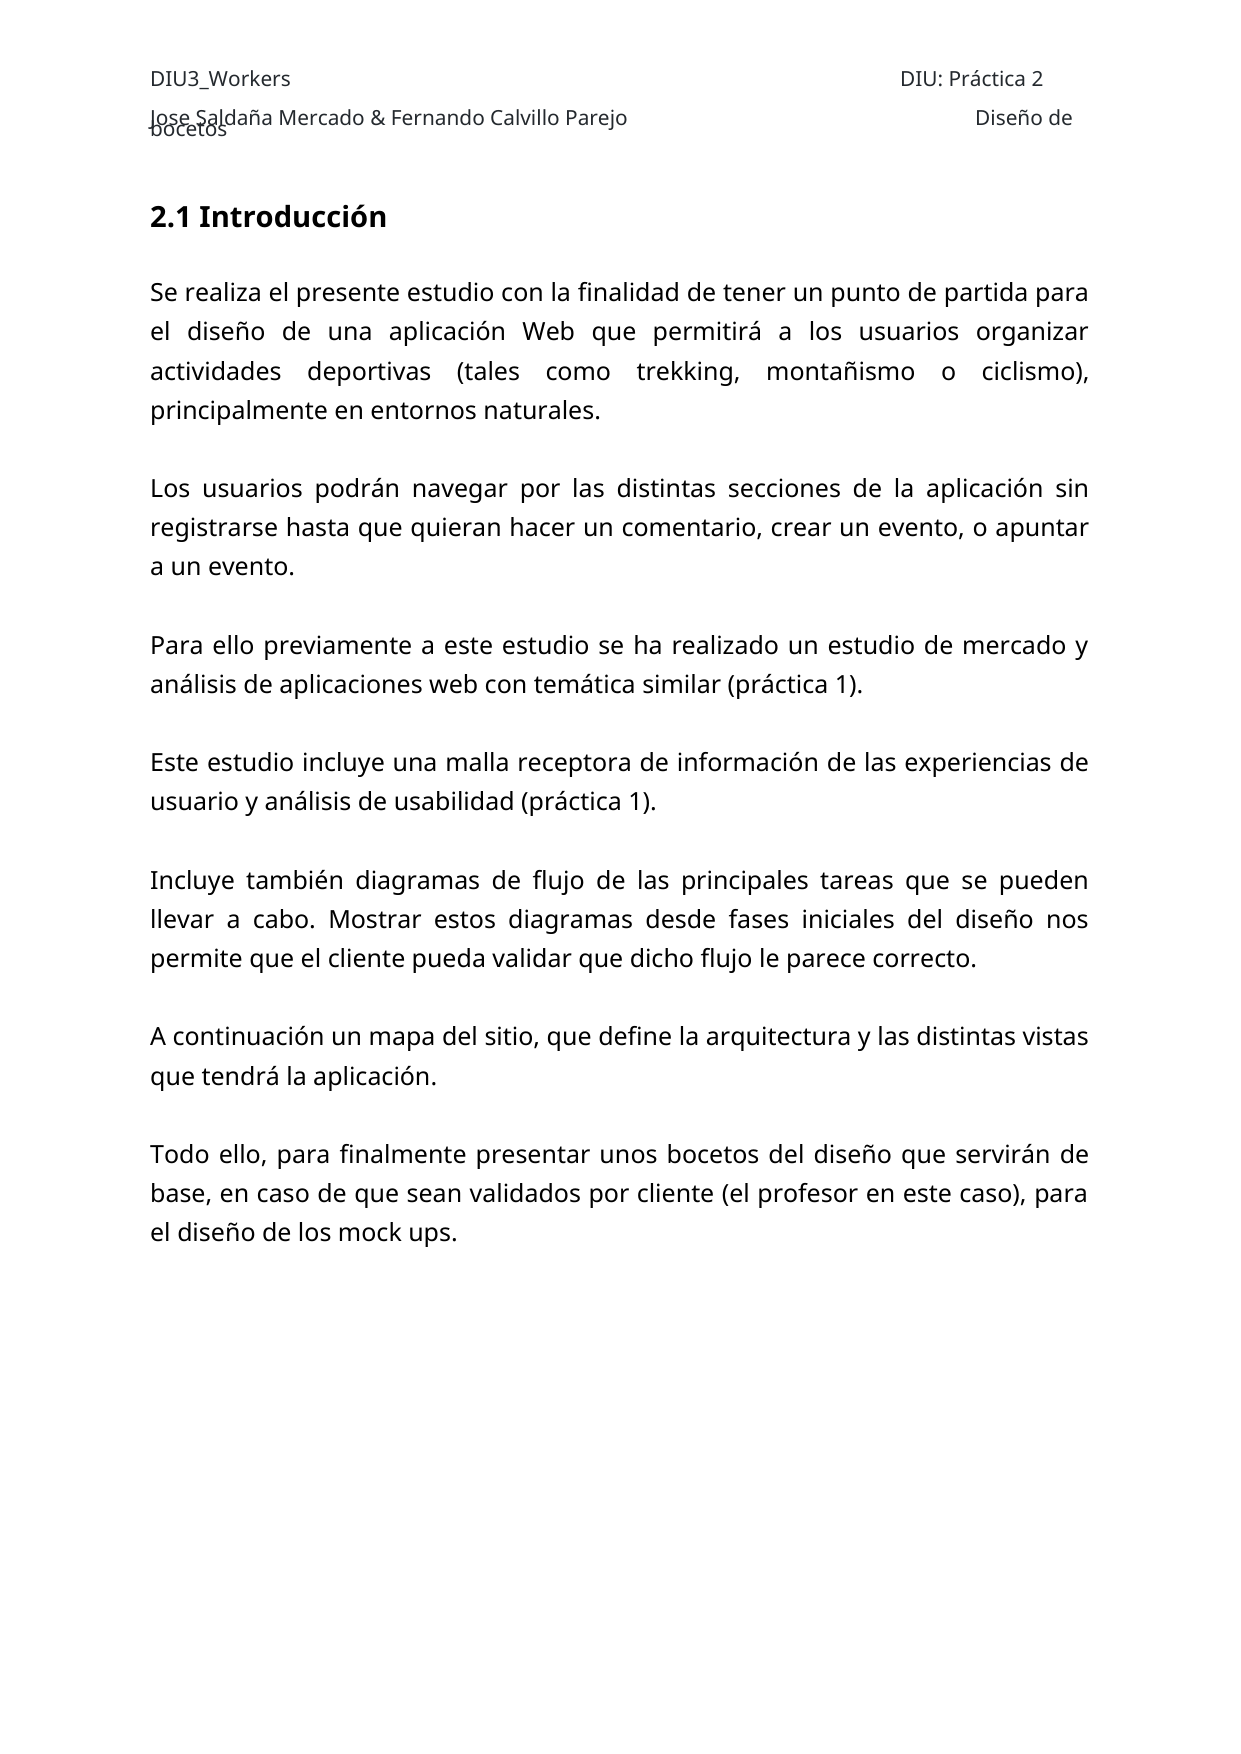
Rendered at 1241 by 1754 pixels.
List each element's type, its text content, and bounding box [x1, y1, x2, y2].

text Los usuarios podrán navegar por las distintas secciones de la aplicación sin registrarse hasta que quieran hacer un comentario, crear un evento, o apuntar a un evento. [150, 471, 1090, 583]
text Para ello previamente a este estudio se ha realizado un estudio de mercado y análisis de aplicaciones web con temática similar (práctica 1). [150, 627, 1090, 701]
text Todo ello, para finalmente presentar unos bocetos del diseño que servirán de base, en caso de que sean validados por cliente (el profesor en este caso), para el diseño de los mock ups. [150, 1137, 1090, 1249]
text Este estudio incluye una malla receptora de información de las experiencias de usuario y análisis de usabilidad (práctica 1). [150, 745, 1090, 818]
subtitle 2.1 Introducción [150, 196, 1090, 236]
text A continuación un mapa del sitio, que define la arquitectura y las distintas vistas que tendrá la aplicación. [150, 1019, 1090, 1092]
text Se realiza el presente estudio con la finalidad de tener un punto de partida para el diseño de una aplicación Web que permitirá a los usuarios organizar actividades deportivas (tales como trekking, montañismo o ciclismo), principalmente en entornos naturales. [150, 275, 1090, 426]
text Incluye también diagramas de flujo de las principales tareas que se pueden llevar a cabo. Mostrar estos diagramas desde fases iniciales del diseño nos permite que el cliente pueda validar que dicho flujo le parece correcto. [150, 862, 1090, 975]
